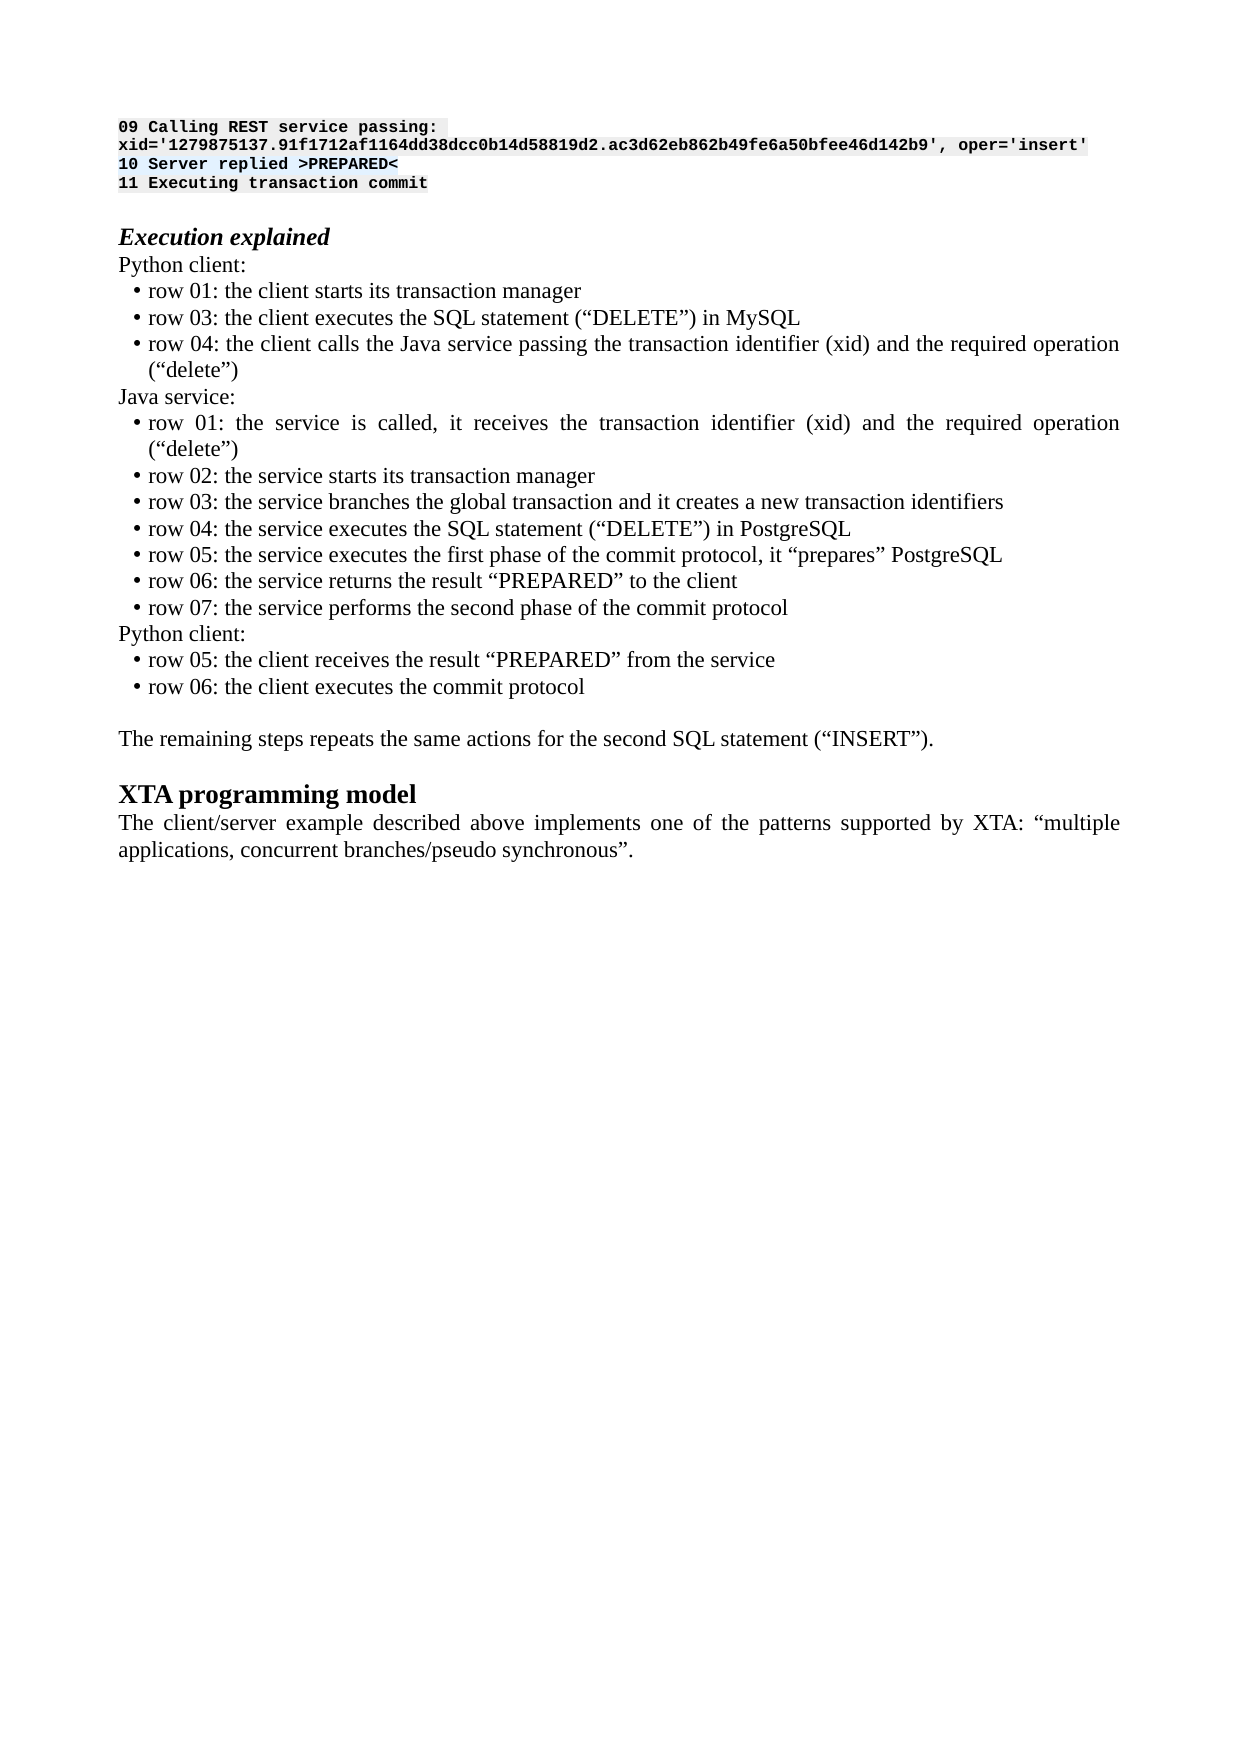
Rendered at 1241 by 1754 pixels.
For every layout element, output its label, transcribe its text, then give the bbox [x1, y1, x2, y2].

list row 01: the service is called, it receives the transaction identifier (xid) and the required operation (“delete”) [133, 409, 1122, 462]
list row 05: the client receives the result “PREPARED” from the service [133, 646, 1122, 673]
text XTA programming model [118, 778, 1122, 809]
list row 03: the client executes the SQL statement (“DELETE”) in MySQL [133, 304, 1122, 330]
text The client/server example described above implements one of the patterns supported by XTA: “multiple applications, concurrent branches/pseudo synchronous”. [118, 809, 1122, 862]
list row 06: the service returns the result “PREPARED” to the client [133, 567, 1122, 594]
list row 04: the client calls the Java service passing the transaction identifier (xid) and the required operation (“delete”) [133, 330, 1122, 383]
text Execution explained [118, 222, 1122, 251]
text 09 Calling REST service passing: xid='1279875137.91f1712af1164dd38dcc0b14d58819d2.ac3d62eb862b49fe6a50bfee46d142b9', oper='insert' [118, 118, 1122, 156]
text Java service: [118, 383, 1122, 409]
text Python client: [118, 620, 1122, 646]
text 10 Server replied >PREPARED< [118, 156, 1122, 175]
list row 06: the client executes the commit protocol [133, 673, 1122, 699]
text 11 Executing transaction commit [118, 175, 1122, 193]
list row 07: the service performs the second phase of the commit protocol [133, 594, 1122, 620]
list row 04: the service executes the SQL statement (“DELETE”) in PostgreSQL [133, 514, 1122, 541]
text Python client: [118, 251, 1122, 277]
list row 05: the service executes the first phase of the commit protocol, it “prepares” PostgreSQL [133, 541, 1122, 567]
text The remaining steps repeats the same actions for the second SQL statement (“INSERT”). [118, 725, 1122, 752]
list row 02: the service starts its transaction manager [133, 462, 1122, 488]
list row 03: the service branches the global transaction and it creates a new transaction identifiers [133, 488, 1122, 514]
list row 01: the client starts its transaction manager [133, 277, 1122, 304]
